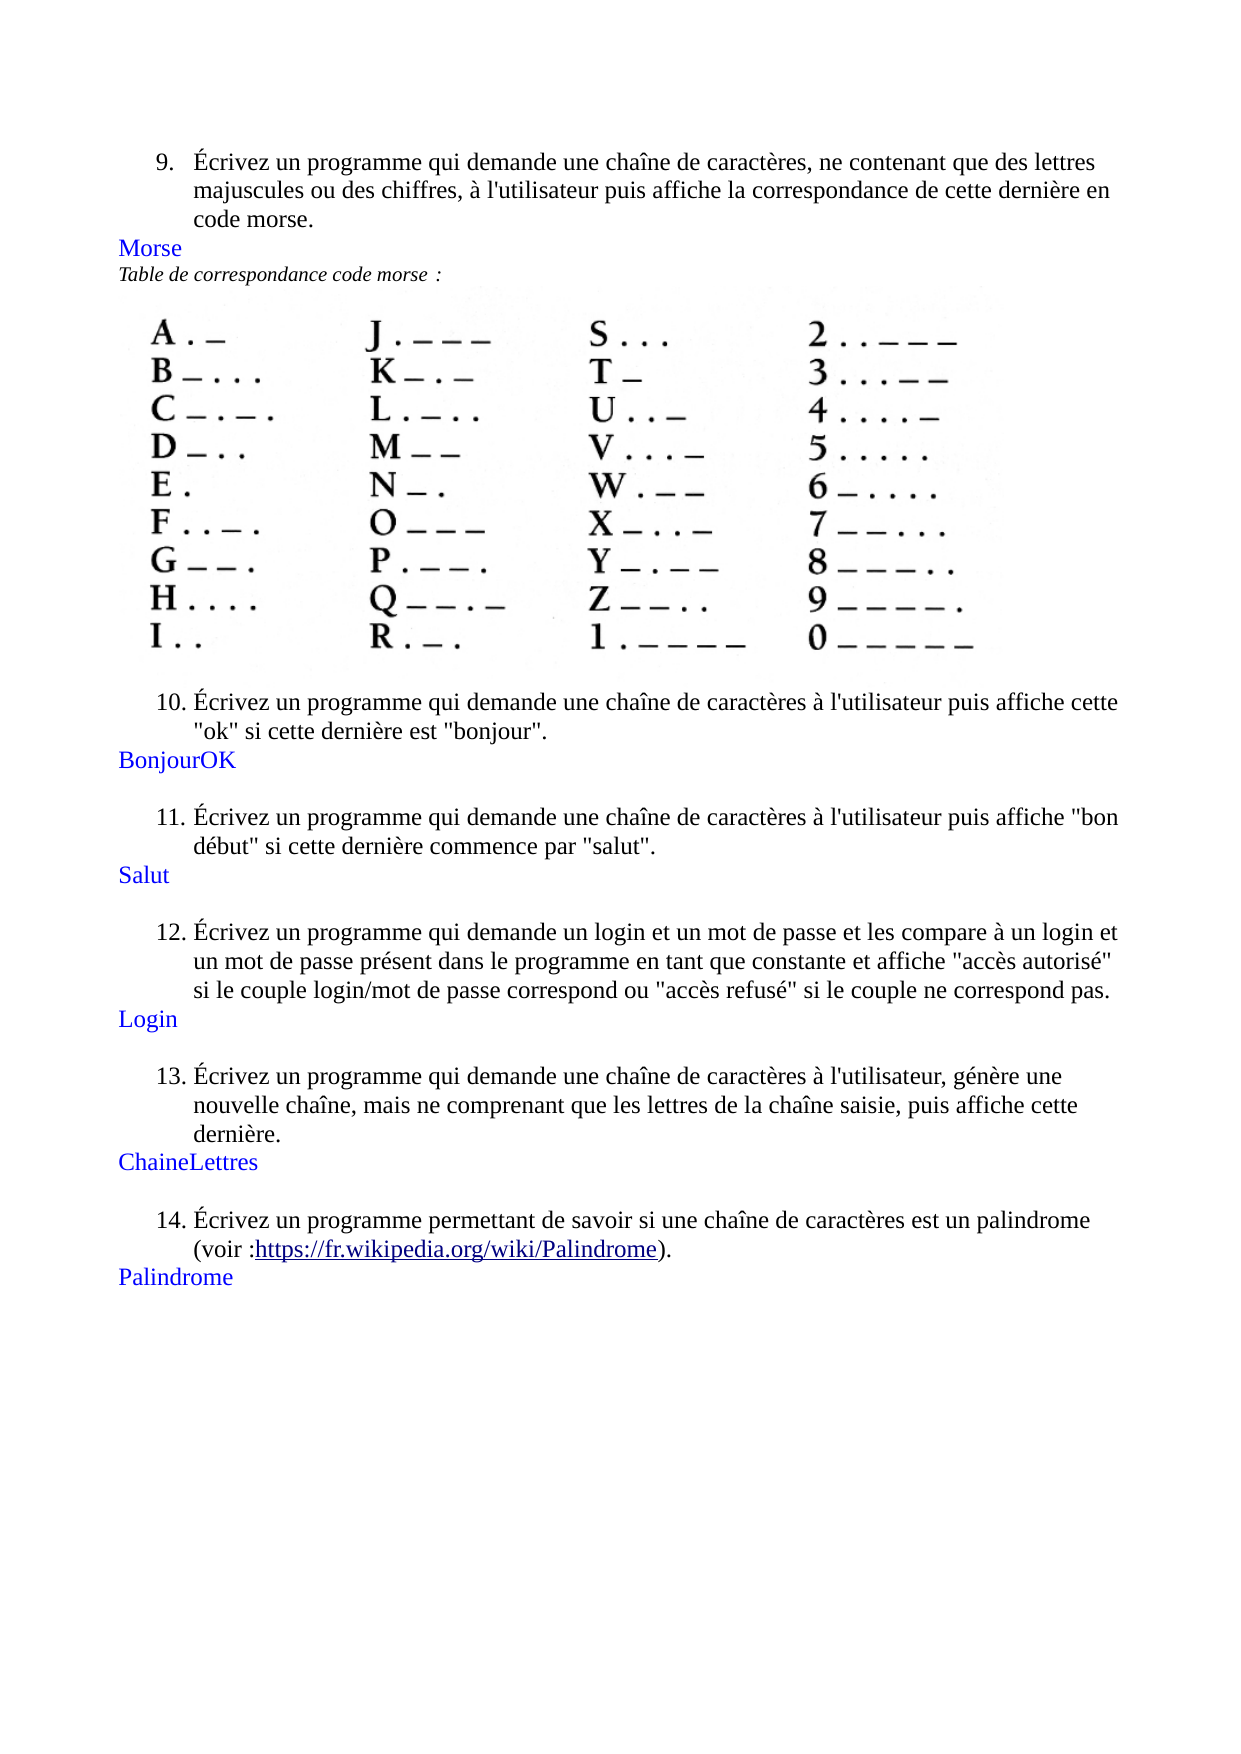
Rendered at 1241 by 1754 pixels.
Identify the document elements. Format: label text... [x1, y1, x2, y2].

text Morse [118, 233, 1122, 262]
list Écrivez un programme qui demande une chaîne de caractères à l'utilisateur, génère une nouvelle chaîne, mais ne comprenant que les lettres de la chaîne saisie, puis affiche cette dernière. [156, 1061, 1122, 1147]
list Écrivez un programme qui demande une chaîne de caractères à l'utilisateur puis affiche "bon début" si cette dernière commence par "salut". [156, 802, 1122, 860]
text ChaineLettres [118, 1147, 1122, 1176]
picture [118, 286, 1004, 688]
list Écrivez un programme permettant de savoir si une chaîne de caractères est un palindrome (voir :https://fr.wikipedia.org/wiki/Palindrome). [156, 1205, 1122, 1262]
text Salut [118, 860, 1122, 889]
text Table de correspondance code morse : [118, 262, 1122, 286]
list Écrivez un programme qui demande un login et un mot de passe et les compare à un login et un mot de passe présent dans le programme en tant que constante et affiche "accès autorisé" si le couple login/mot de passe correspond ou "accès refusé" si le couple ne correspond pas. [156, 917, 1122, 1004]
text Palindrome [118, 1262, 1122, 1291]
text Login [118, 1004, 1122, 1032]
text BonjourOK [118, 745, 1122, 774]
list Écrivez un programme qui demande une chaîne de caractères à l'utilisateur puis affiche cette "ok" si cette dernière est "bonjour". [156, 687, 1122, 745]
list Écrivez un programme qui demande une chaîne de caractères, ne contenant que des lettres majuscules ou des chiffres, à l'utilisateur puis affiche la correspondance de cette dernière en code morse. [156, 147, 1122, 233]
